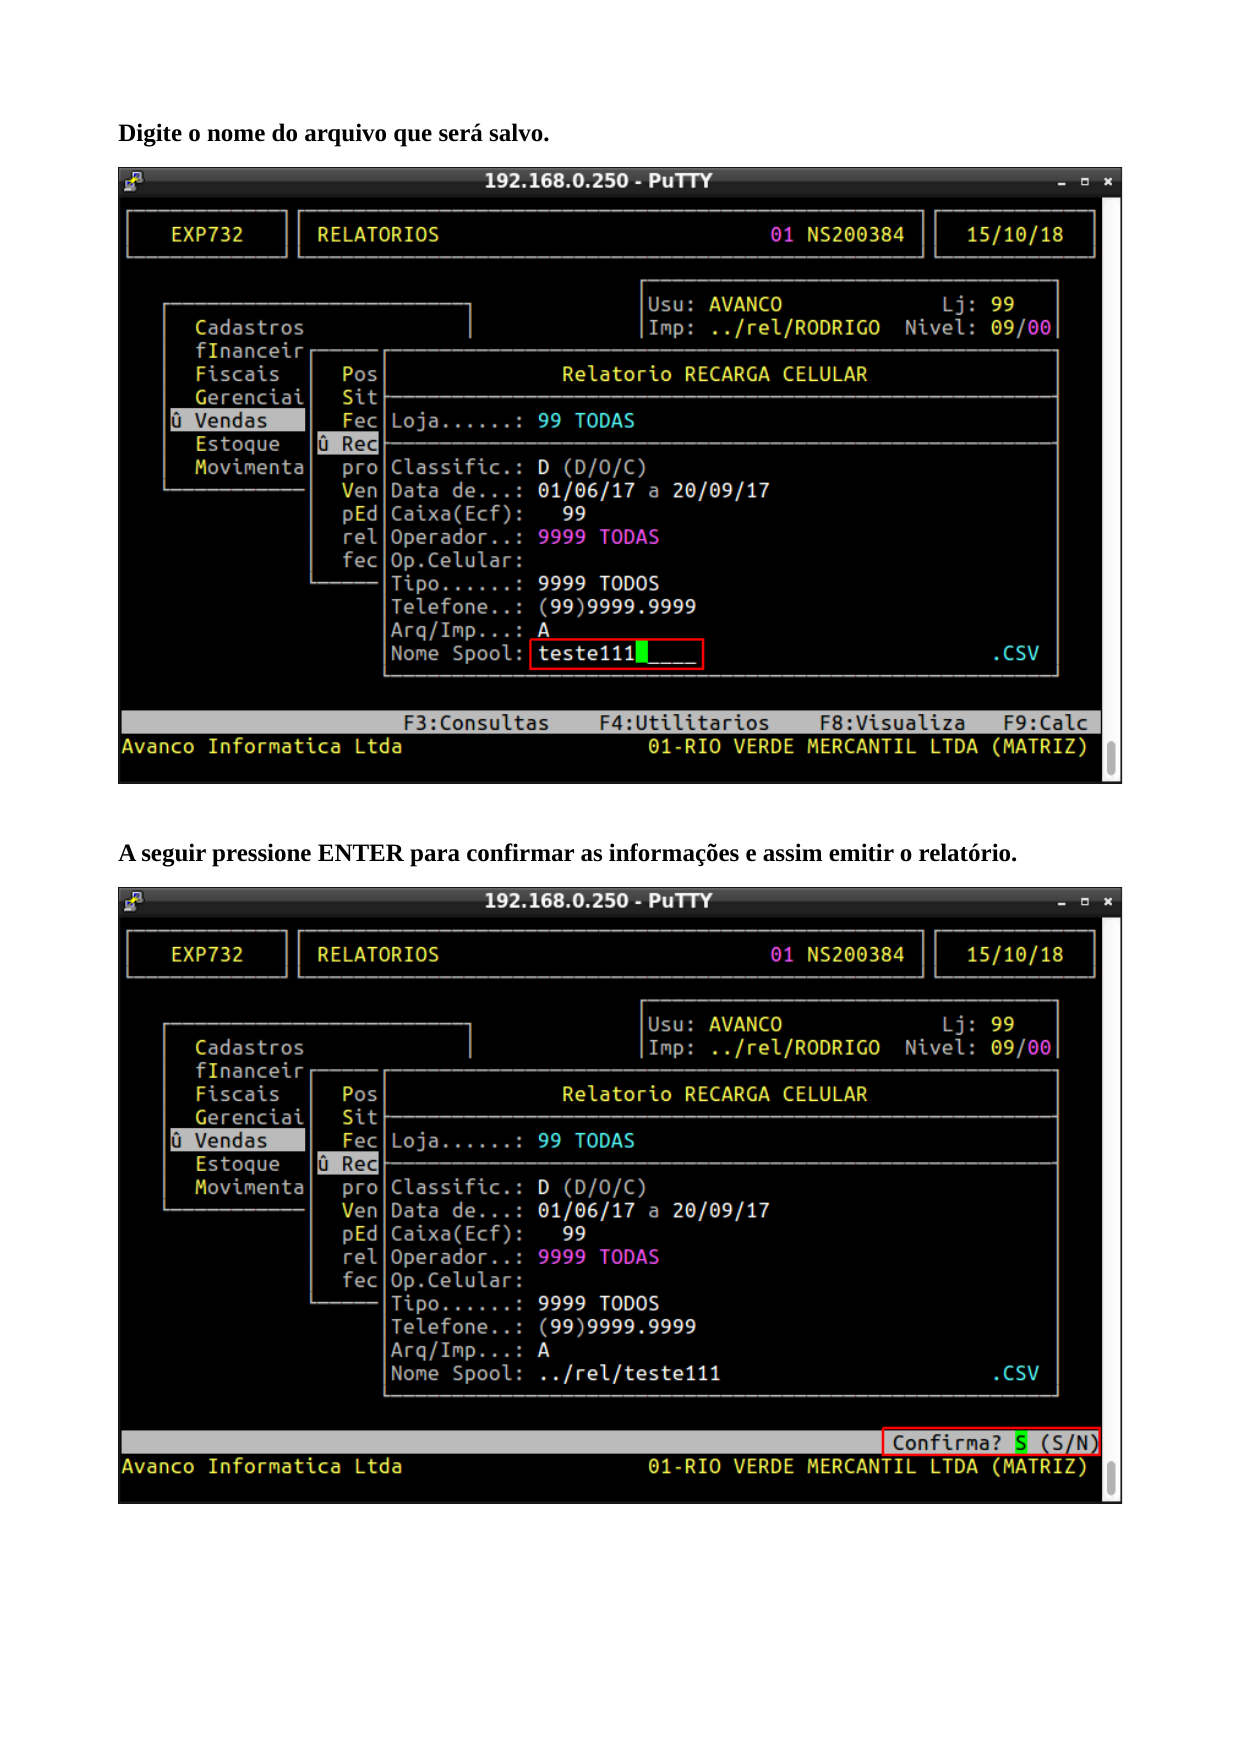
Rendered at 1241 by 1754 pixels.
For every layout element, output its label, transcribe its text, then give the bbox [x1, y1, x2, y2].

text A seguir pressione ENTER para confirmar as informações e assim emitir o relatório. [118, 838, 1122, 867]
picture [118, 887, 1123, 1504]
picture [118, 167, 1123, 784]
text Digite o nome do arquivo que será salvo. [118, 118, 1122, 147]
